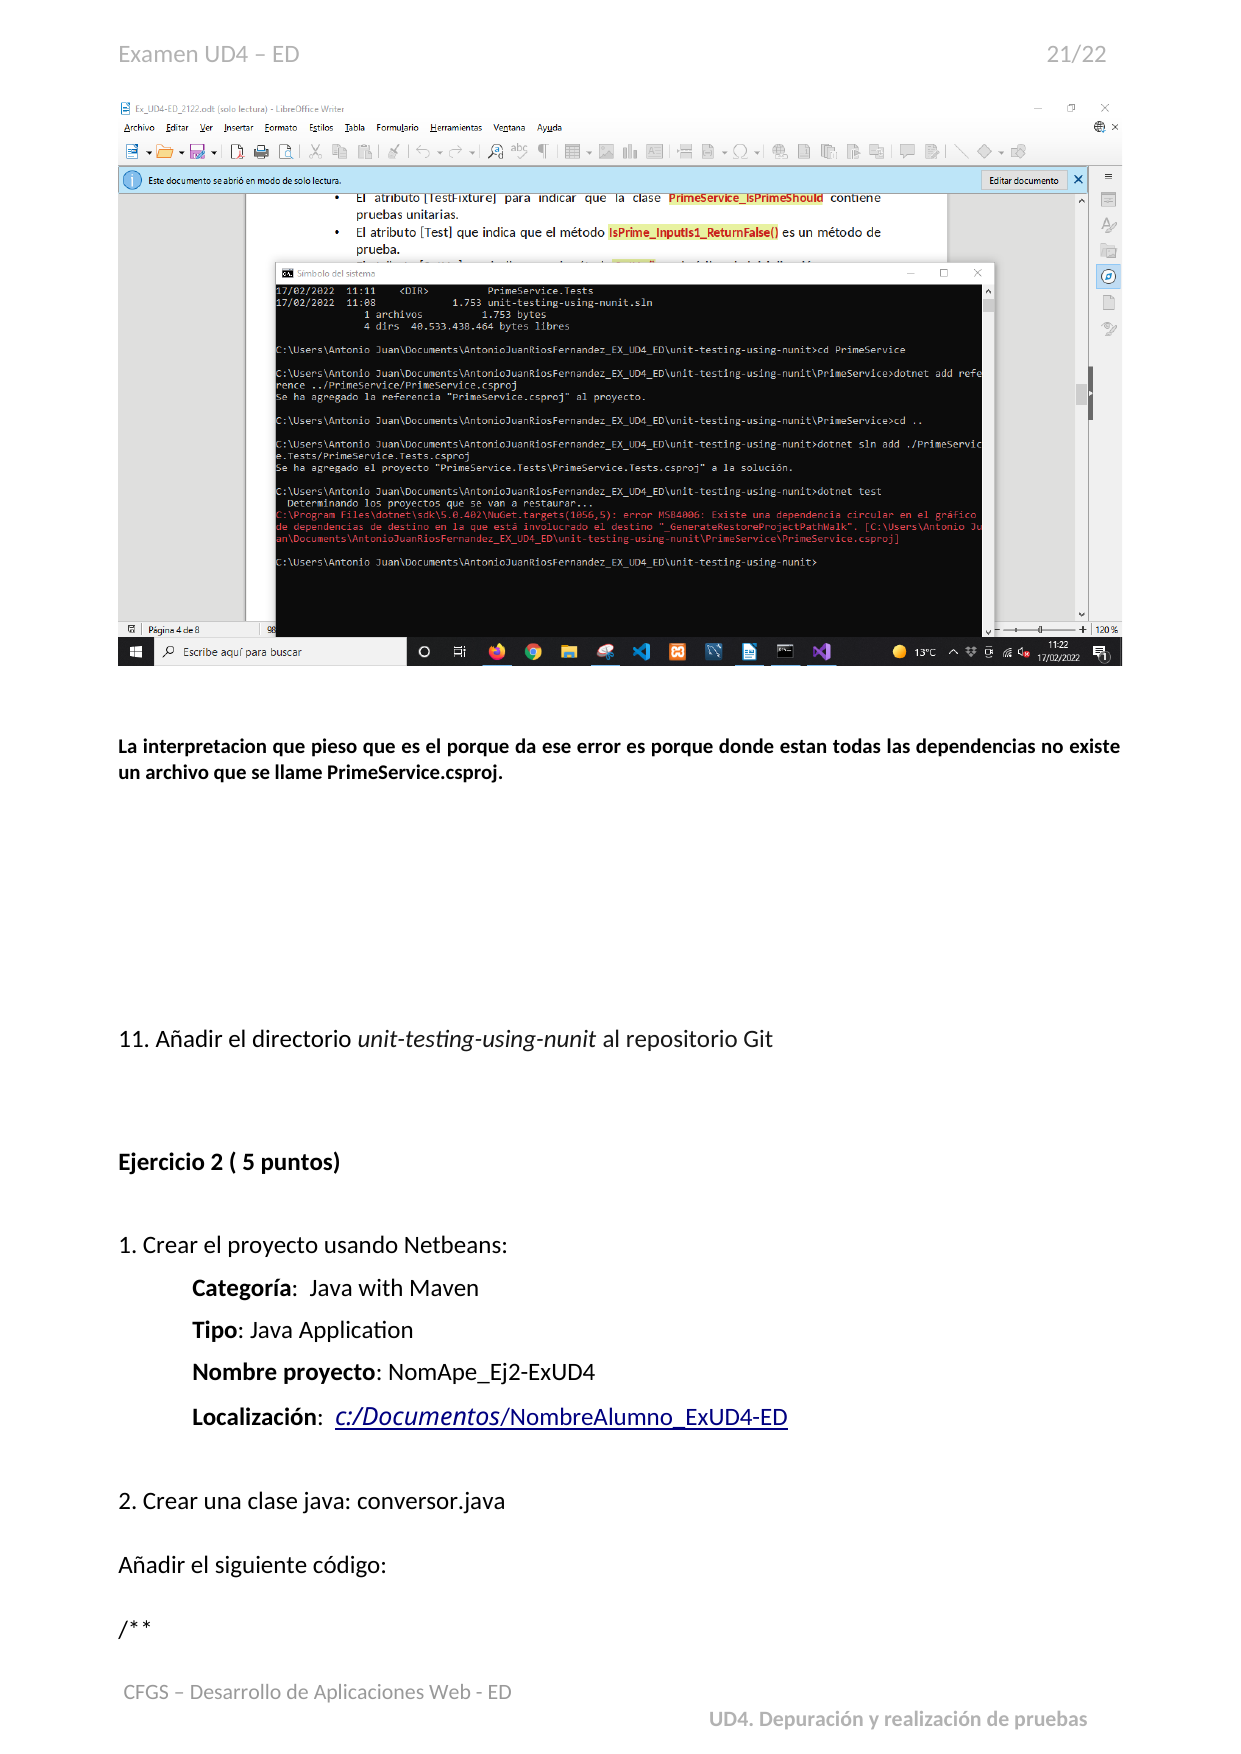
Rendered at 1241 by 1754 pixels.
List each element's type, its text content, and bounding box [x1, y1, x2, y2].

text Nombre proyecto: NomApe_Ej2-ExUD4 [118, 1357, 1122, 1387]
text Tipo: Java Application [118, 1314, 1122, 1345]
text Añadir el siguiente código: [118, 1549, 1122, 1580]
text /** [118, 1614, 1122, 1644]
text 1. Crear el proyecto usando Netbeans: [118, 1229, 1122, 1260]
text 11. Añadir el directorio unit-testing-using-nunit al repositorio Git [118, 1023, 1122, 1053]
picture [118, 101, 1123, 666]
subtitle Ejercicio 2 ( 5 puntos) [118, 1146, 1122, 1177]
text La interpretacion que pieso que es el porque da ese error es porque donde estan todas las dependencias no existe un archivo que se llame PrimeService.csproj. [118, 733, 1122, 784]
text 2. Crear una clase java: conversor.java [118, 1485, 1122, 1515]
text Categoría: Java with Maven [118, 1272, 1122, 1302]
text Localización: c:/Documentos/NombreAlumno_ExUD4-ED [118, 1399, 1122, 1433]
